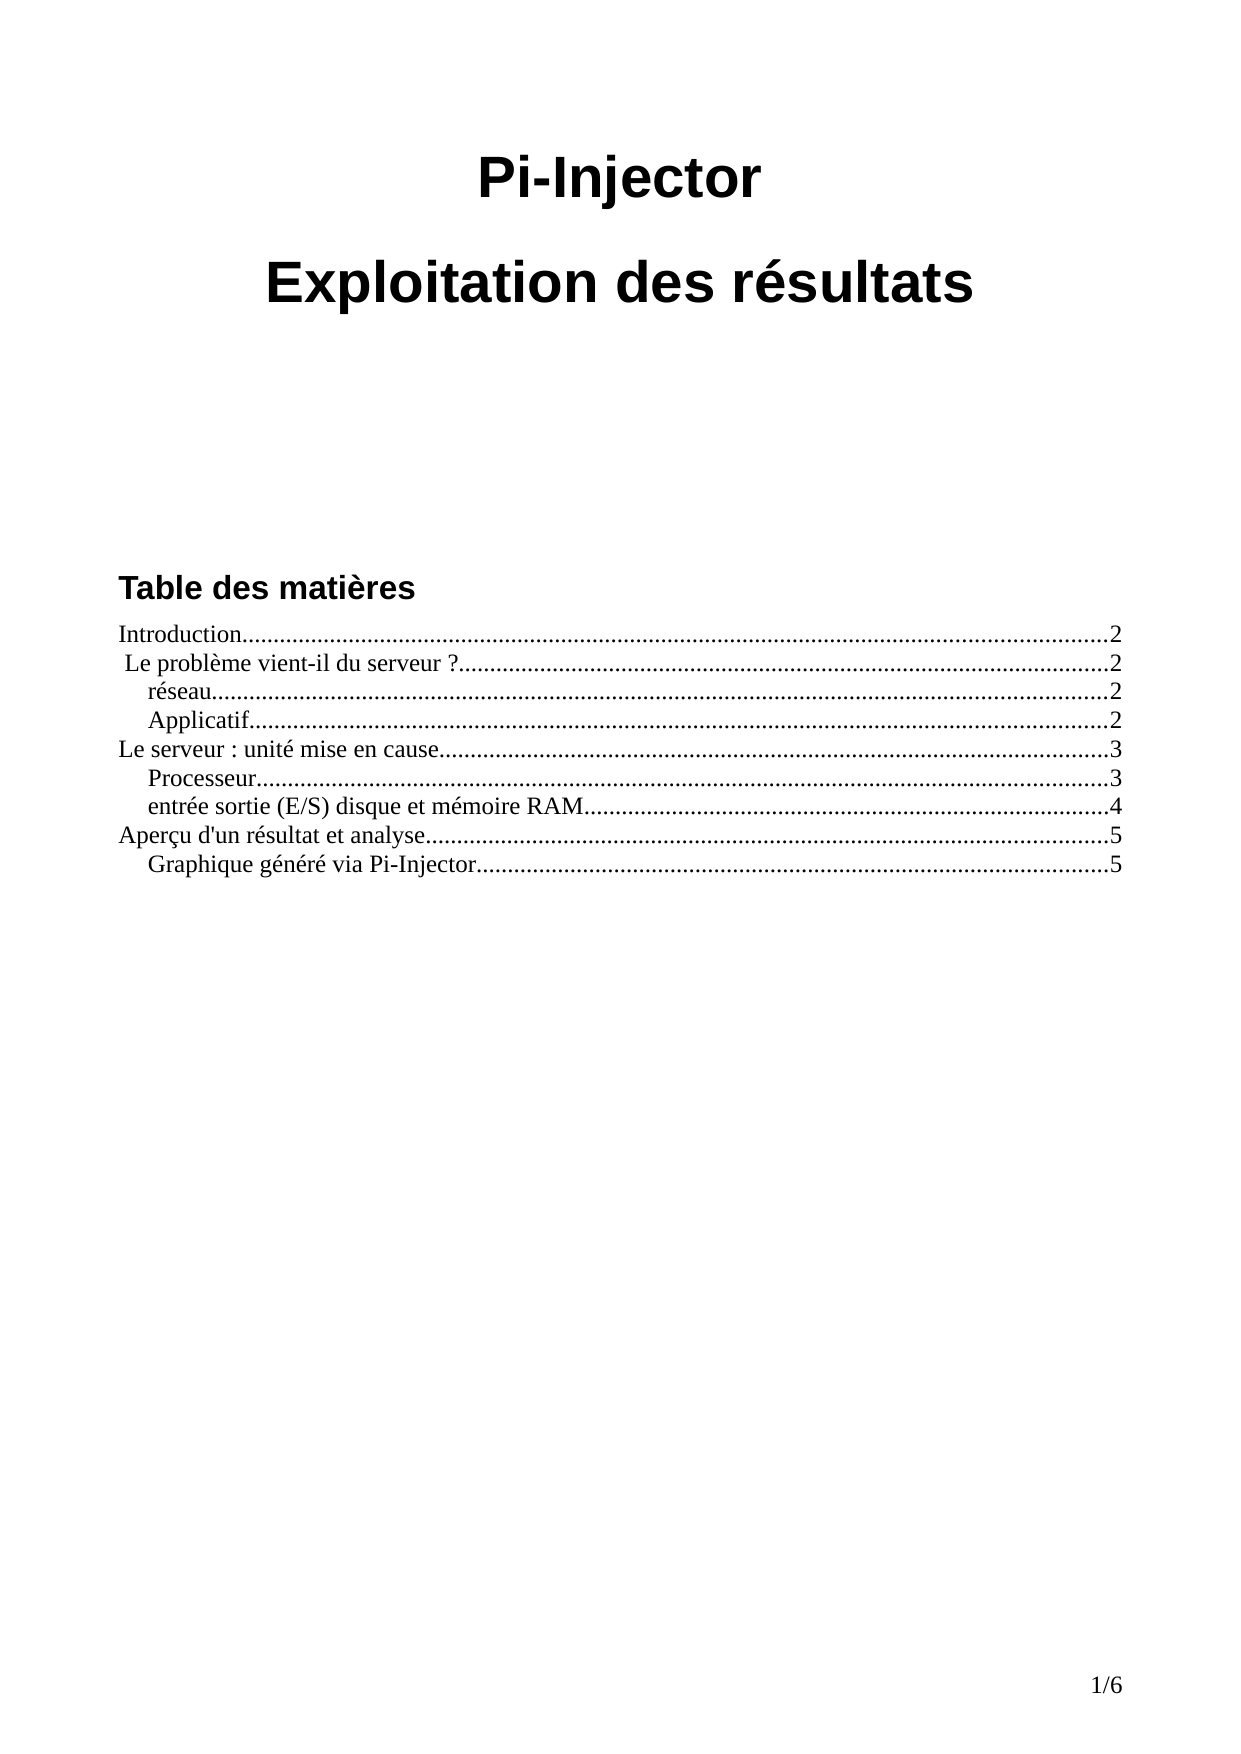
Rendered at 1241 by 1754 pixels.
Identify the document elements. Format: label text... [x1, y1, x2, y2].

text Applicatif 2 [148, 705, 1122, 734]
title Pi-Injector [118, 143, 1122, 210]
text Processeur 3 [148, 763, 1122, 791]
title Exploitation des résultats [118, 248, 1122, 315]
text Le serveur : unité mise en cause 3 [118, 734, 1122, 763]
text Aperçu d'un résultat et analyse 5 [118, 820, 1122, 849]
text Graphique généré via Pi-Injector 5 [148, 849, 1122, 878]
text entrée sortie (E/S) disque et mémoire RAM 4 [148, 791, 1122, 820]
subtitle Table des matières [118, 568, 1122, 606]
text réseau 2 [148, 676, 1122, 705]
text Introduction 2 [118, 619, 1122, 648]
text Le problème vient-il du serveur ? 2 [118, 648, 1122, 676]
